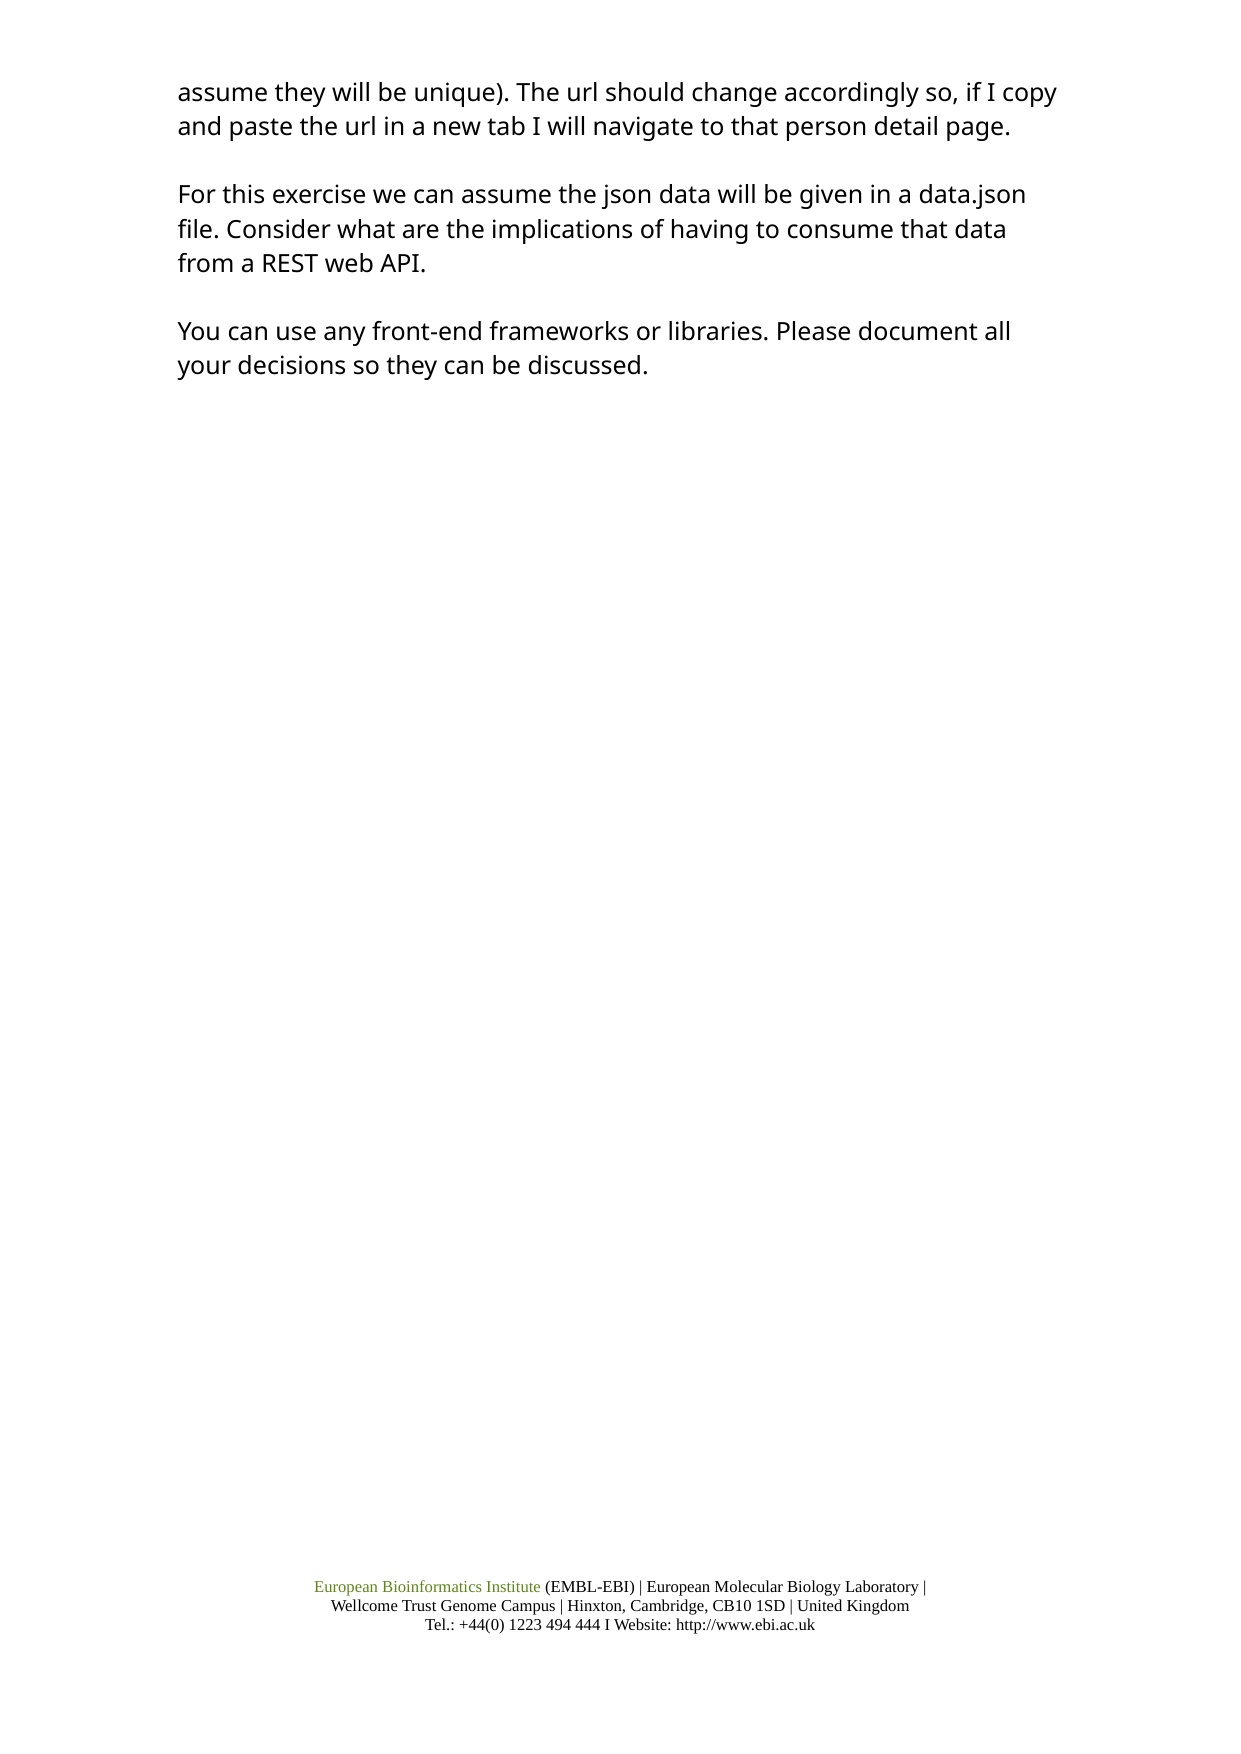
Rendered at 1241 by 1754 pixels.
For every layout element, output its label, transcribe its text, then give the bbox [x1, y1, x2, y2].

text For this exercise we can assume the json data will be given in a data.json file. Consider what are the implications of having to consume that data from a REST web API. [177, 177, 1063, 279]
text You can use any front-end frameworks or libraries. Please document all your decisions so they can be discussed. [177, 313, 1063, 382]
text - assume they will be unique). The url should change accordingly so, if I copy and paste the url in a new tab I will navigate to that person detail page. [177, 75, 1063, 143]
